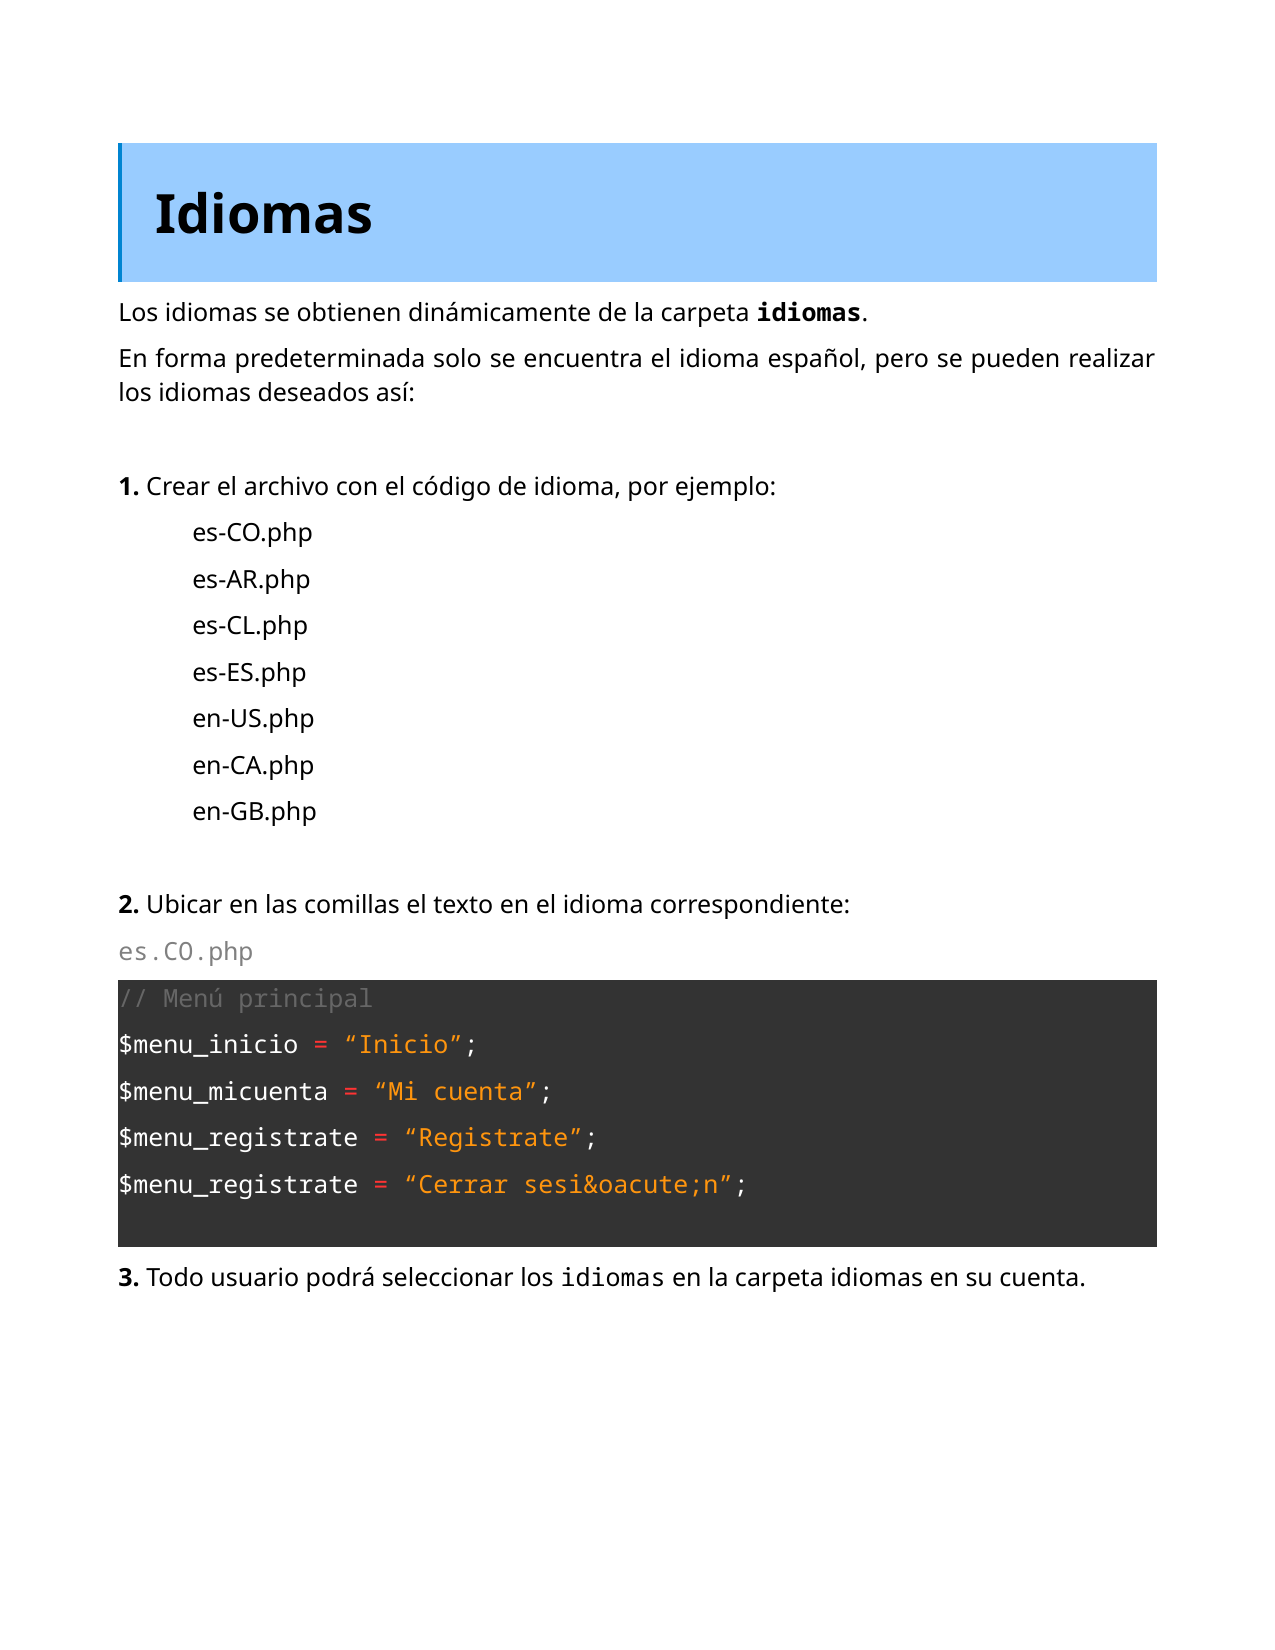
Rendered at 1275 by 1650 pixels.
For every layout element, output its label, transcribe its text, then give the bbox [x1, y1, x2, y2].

text es-ES.php [192, 654, 1157, 688]
text 3. Todo usuario podrá seleccionar los idiomas en la carpeta idiomas en su cuenta. [118, 1260, 1157, 1294]
text es.CO.php [118, 934, 1157, 968]
text 2. Ubicar en las comillas el texto en el idioma correspondiente: [118, 887, 1157, 921]
text En forma predeterminada solo se encuentra el idioma español, pero se pueden realizar los idiomas deseados así: [118, 341, 1157, 409]
text $menu_registrate = “Cerrar sesi&oacute;n”; [118, 1167, 1157, 1201]
text es-CL.php [192, 608, 1157, 642]
text es-AR.php [192, 561, 1157, 595]
text en-CA.php [192, 747, 1157, 782]
text // Menú principal [118, 980, 1157, 1014]
text en-GB.php [192, 794, 1157, 828]
text $menu_micuenta = “Mi cuenta”; [118, 1073, 1157, 1107]
text $menu_registrate = “Registrate”; [118, 1120, 1157, 1154]
text Los idiomas se obtienen dinámicamente de la carpeta idiomas. [118, 294, 1157, 328]
text en-US.php [192, 701, 1157, 735]
subtitle Idiomas [122, 143, 1157, 282]
text es-CO.php [192, 515, 1157, 549]
text $menu_inicio = “Inicio”; [118, 1027, 1157, 1061]
text 1. Crear el archivo con el código de idioma, por ejemplo: [118, 468, 1157, 502]
